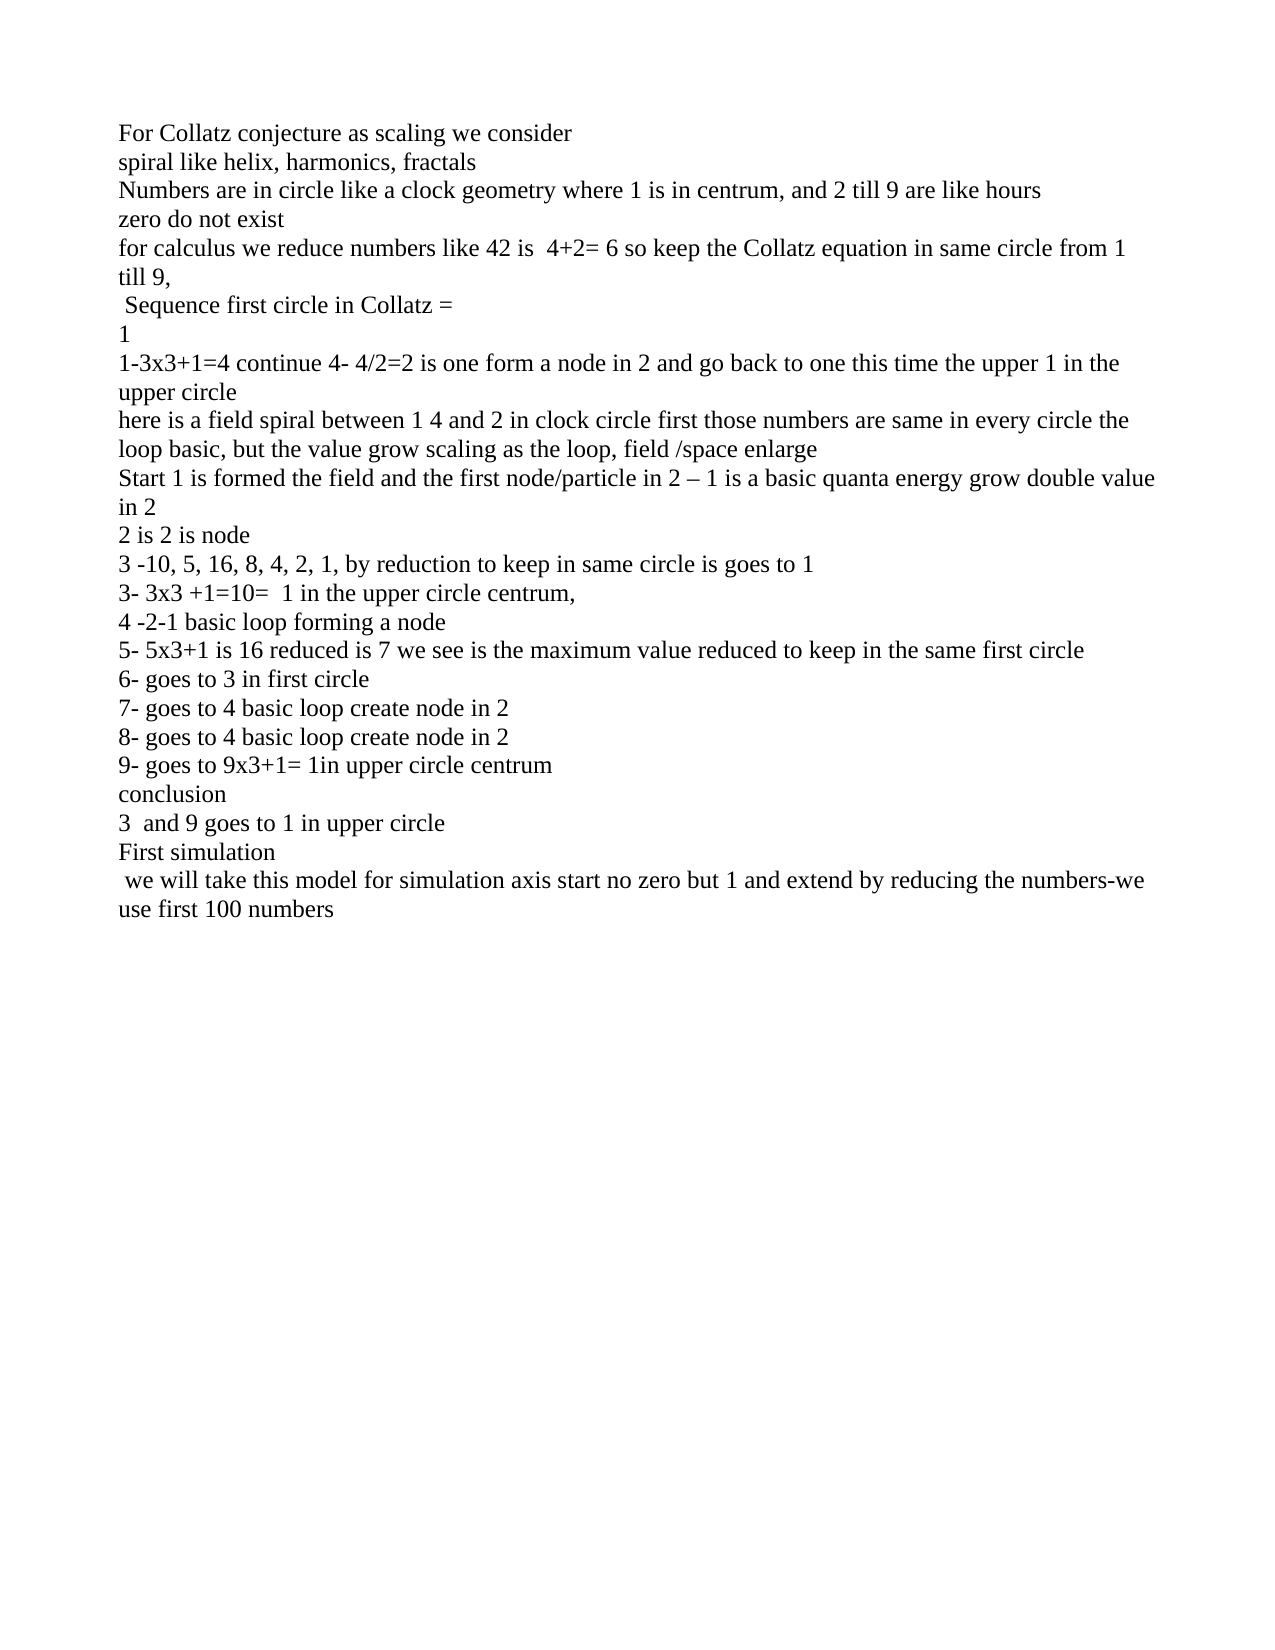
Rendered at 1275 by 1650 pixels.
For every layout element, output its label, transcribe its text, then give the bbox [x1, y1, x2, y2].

text here is a field spiral between 1 4 and 2 in clock circle first those numbers are same in every circle the loop basic, but the value grow scaling as the loop, field /space enlarge [118, 406, 1157, 463]
text conclusion [118, 779, 1157, 808]
text 3 and 9 goes to 1 in upper circle [118, 808, 1157, 837]
text 6- goes to 3 in first circle [118, 664, 1157, 693]
text 2 is 2 is node [118, 521, 1157, 549]
text Numbers are in circle like a clock geometry where 1 is in centrum, and 2 till 9 are like hours [118, 176, 1157, 204]
text 1-3x3+1=4 continue 4- 4/2=2 is one form a node in 2 and go back to one this time the upper 1 in the upper circle [118, 348, 1157, 406]
text 3 -10, 5, 16, 8, 4, 2, 1, by reduction to keep in same circle is goes to 1 [118, 549, 1157, 578]
text 4 -2-1 basic loop forming a node [118, 607, 1157, 636]
text Sequence first circle in Collatz = [118, 291, 1157, 319]
text For Collatz conjecture as scaling we consider [118, 118, 1157, 147]
text spiral like helix, harmonics, fractals [118, 147, 1157, 176]
text Start 1 is formed the field and the first node/particle in 2 – 1 is a basic quanta energy grow double value in 2 [118, 463, 1157, 521]
text 1 [118, 319, 1157, 348]
text 7- goes to 4 basic loop create node in 2 [118, 693, 1157, 722]
text 5- 5x3+1 is 16 reduced is 7 we see is the maximum value reduced to keep in the same first circle [118, 636, 1157, 664]
text First simulation [118, 837, 1157, 866]
text 3- 3x3 +1=10= 1 in the upper circle centrum, [118, 578, 1157, 607]
text 8- goes to 4 basic loop create node in 2 [118, 722, 1157, 751]
text zero do not exist [118, 204, 1157, 233]
text for calculus we reduce numbers like 42 is 4+2= 6 so keep the Collatz equation in same circle from 1 till 9, [118, 233, 1157, 291]
text we will take this model for simulation axis start no zero but 1 and extend by reducing the numbers-we use first 100 numbers [118, 866, 1157, 923]
text 9- goes to 9x3+1= 1in upper circle centrum [118, 751, 1157, 779]
